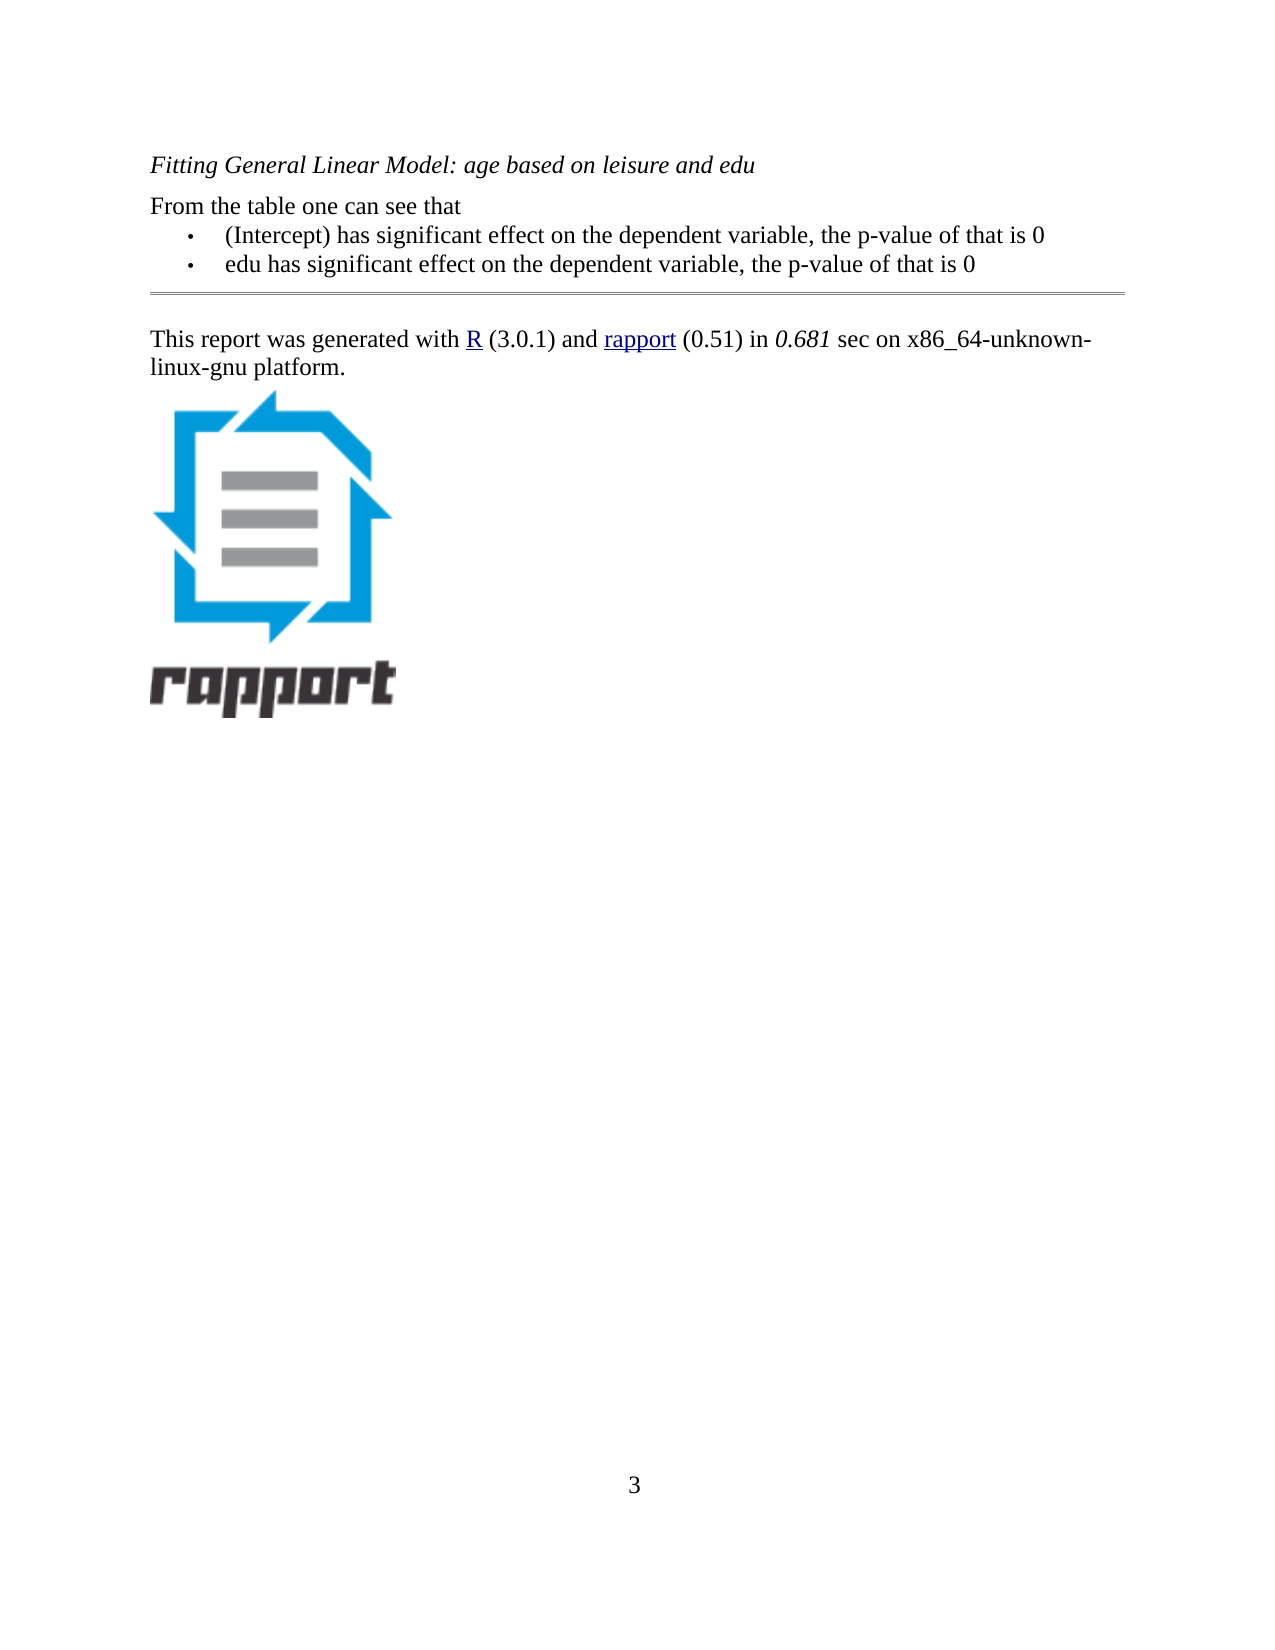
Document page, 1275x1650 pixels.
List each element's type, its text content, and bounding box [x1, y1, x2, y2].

text Fitting General Linear Model: age based on leisure and edu [150, 150, 1125, 179]
list edu has significant effect on the dependent variable, the p-value of that is 0 [187, 249, 1125, 277]
list (Intercept) has significant effect on the dependent variable, the p-value of that is 0 [187, 220, 1125, 249]
text This report was generated with R (3.0.1) and rapport (0.51) in 0.681 sec on x86_64-unknown-linux-gnu platform. [150, 324, 1125, 381]
picture [150, 390, 396, 718]
text From the table one can see that [150, 191, 1125, 220]
